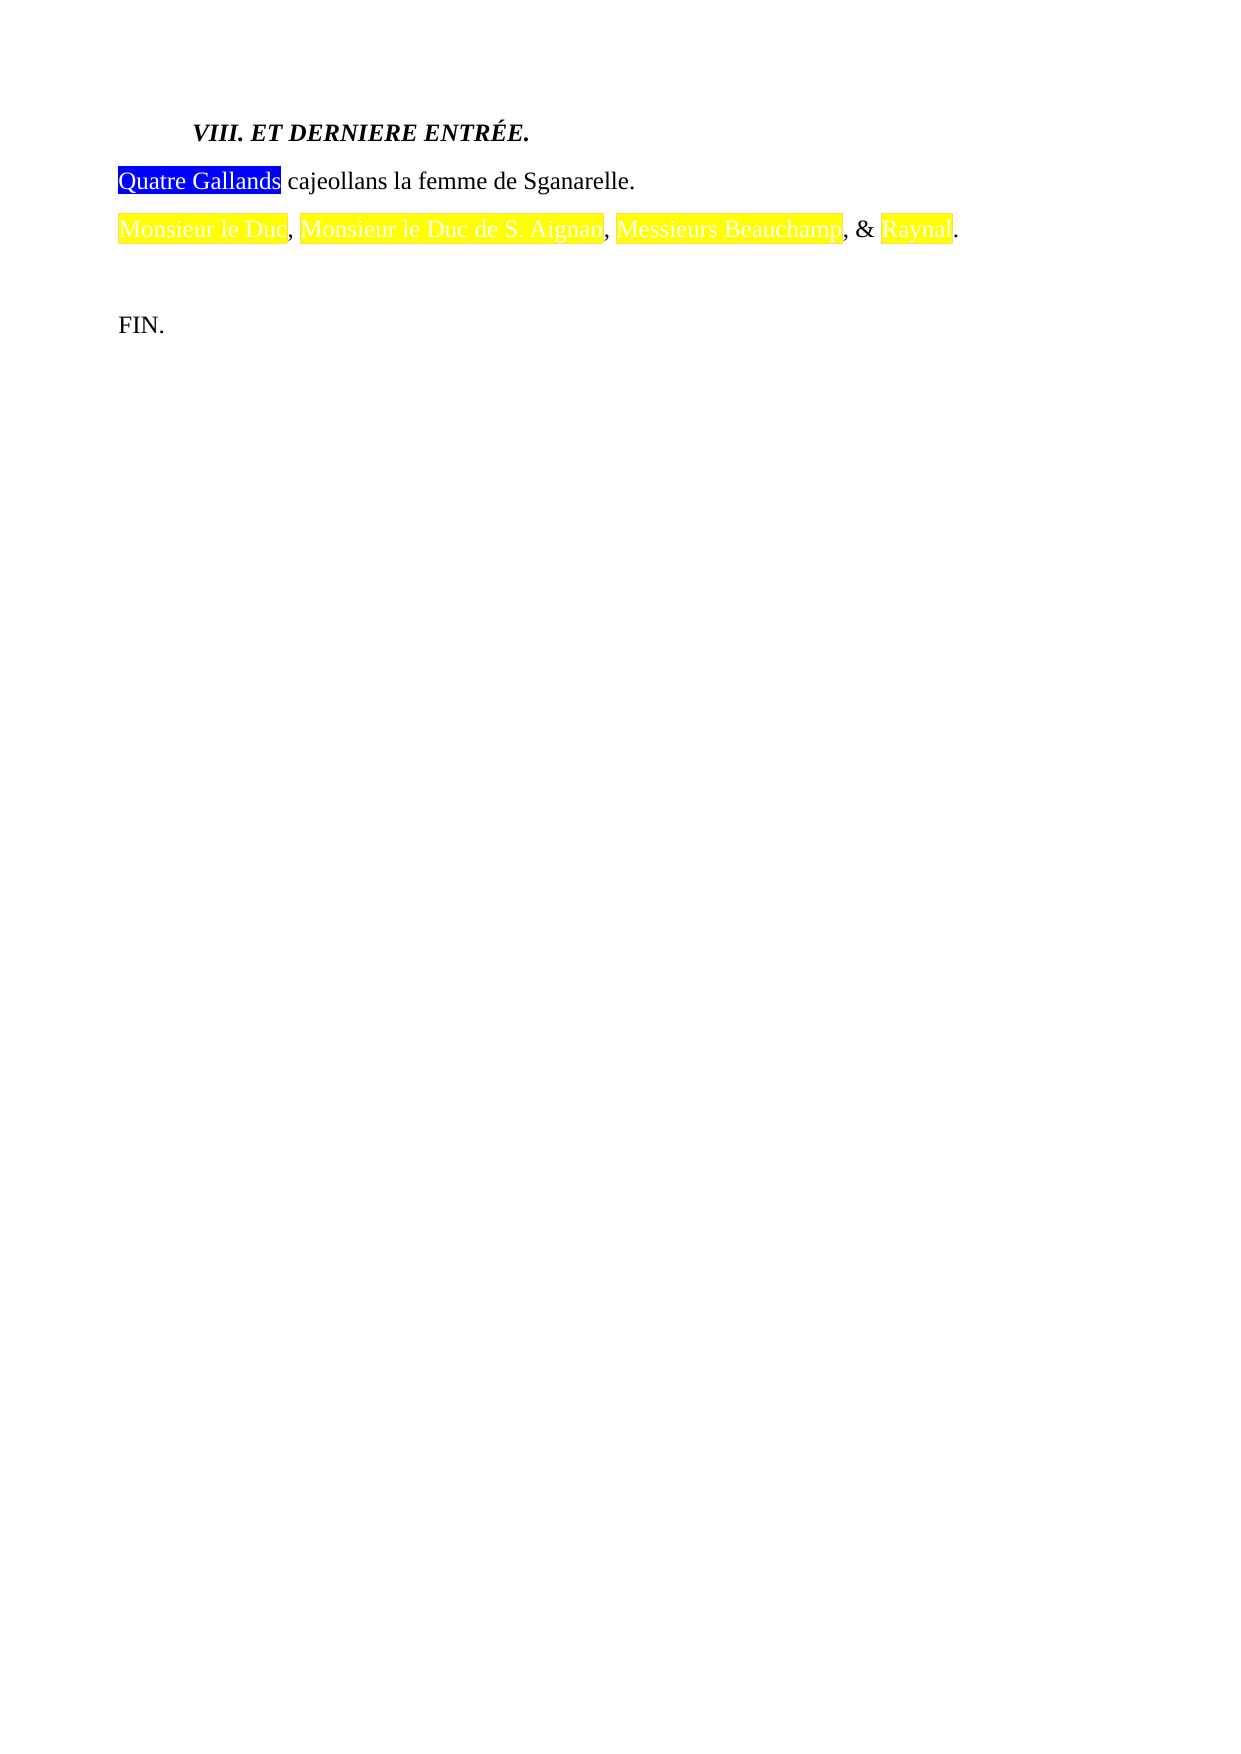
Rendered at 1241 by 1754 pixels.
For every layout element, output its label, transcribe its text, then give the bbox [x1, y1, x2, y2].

text Quatre Gallands cajeollans la femme de Sganarelle. [281, 166, 1122, 194]
text VIII. ET DERNIERE ENTRÉE. [118, 118, 1122, 147]
text FIN. [118, 310, 1122, 338]
text Monsieur le Duc, Monsieur le Duc de S. Aignan, Messieurs Beauchamp, & Raynal. [953, 213, 1122, 243]
